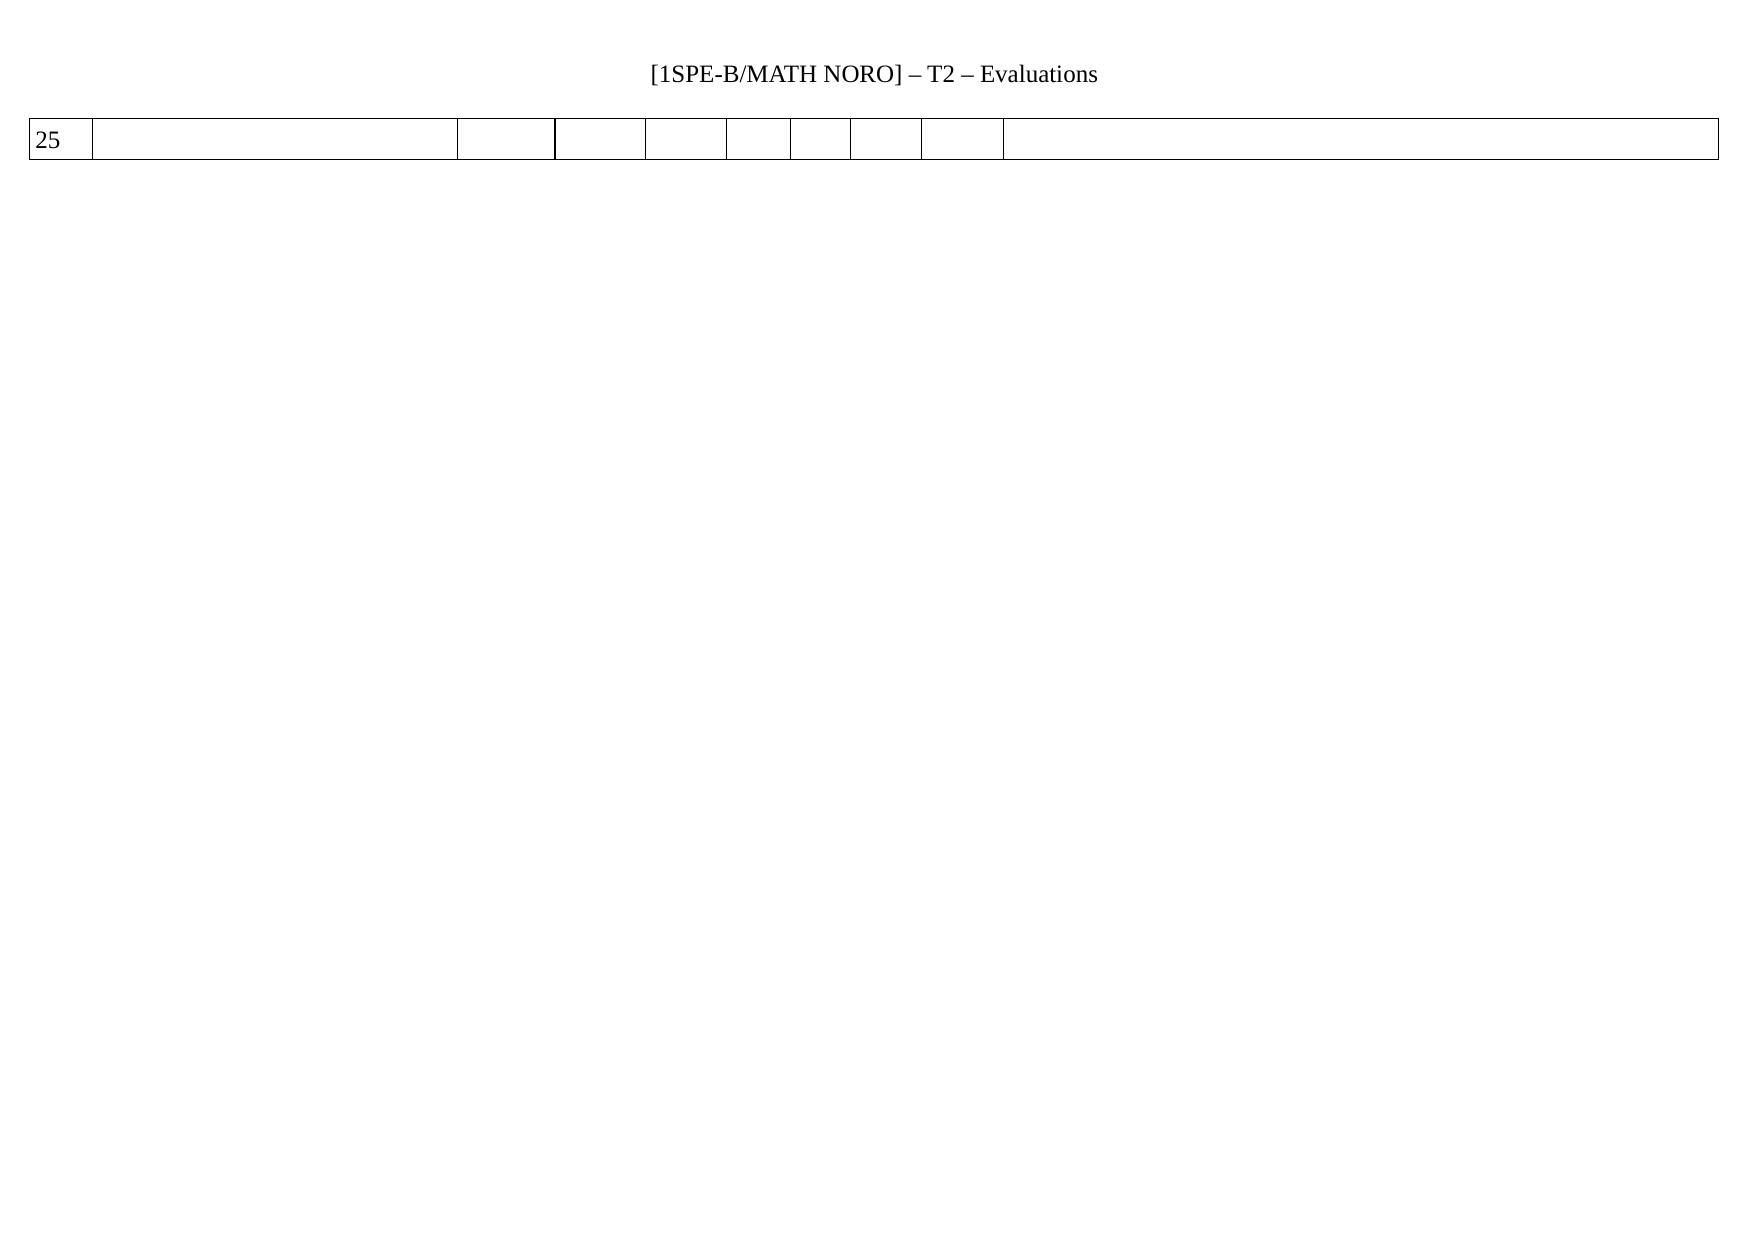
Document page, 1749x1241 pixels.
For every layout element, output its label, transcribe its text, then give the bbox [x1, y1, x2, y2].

table_cell [93, 119, 457, 159]
table_cell [646, 119, 726, 159]
table_cell [556, 119, 645, 159]
table_cell [458, 119, 554, 159]
table_cell [727, 119, 790, 159]
table_cell 25 [30, 119, 92, 159]
table_cell [791, 119, 850, 159]
table_cell [1004, 119, 1718, 159]
table_cell [922, 119, 1003, 159]
table_cell [851, 119, 921, 159]
